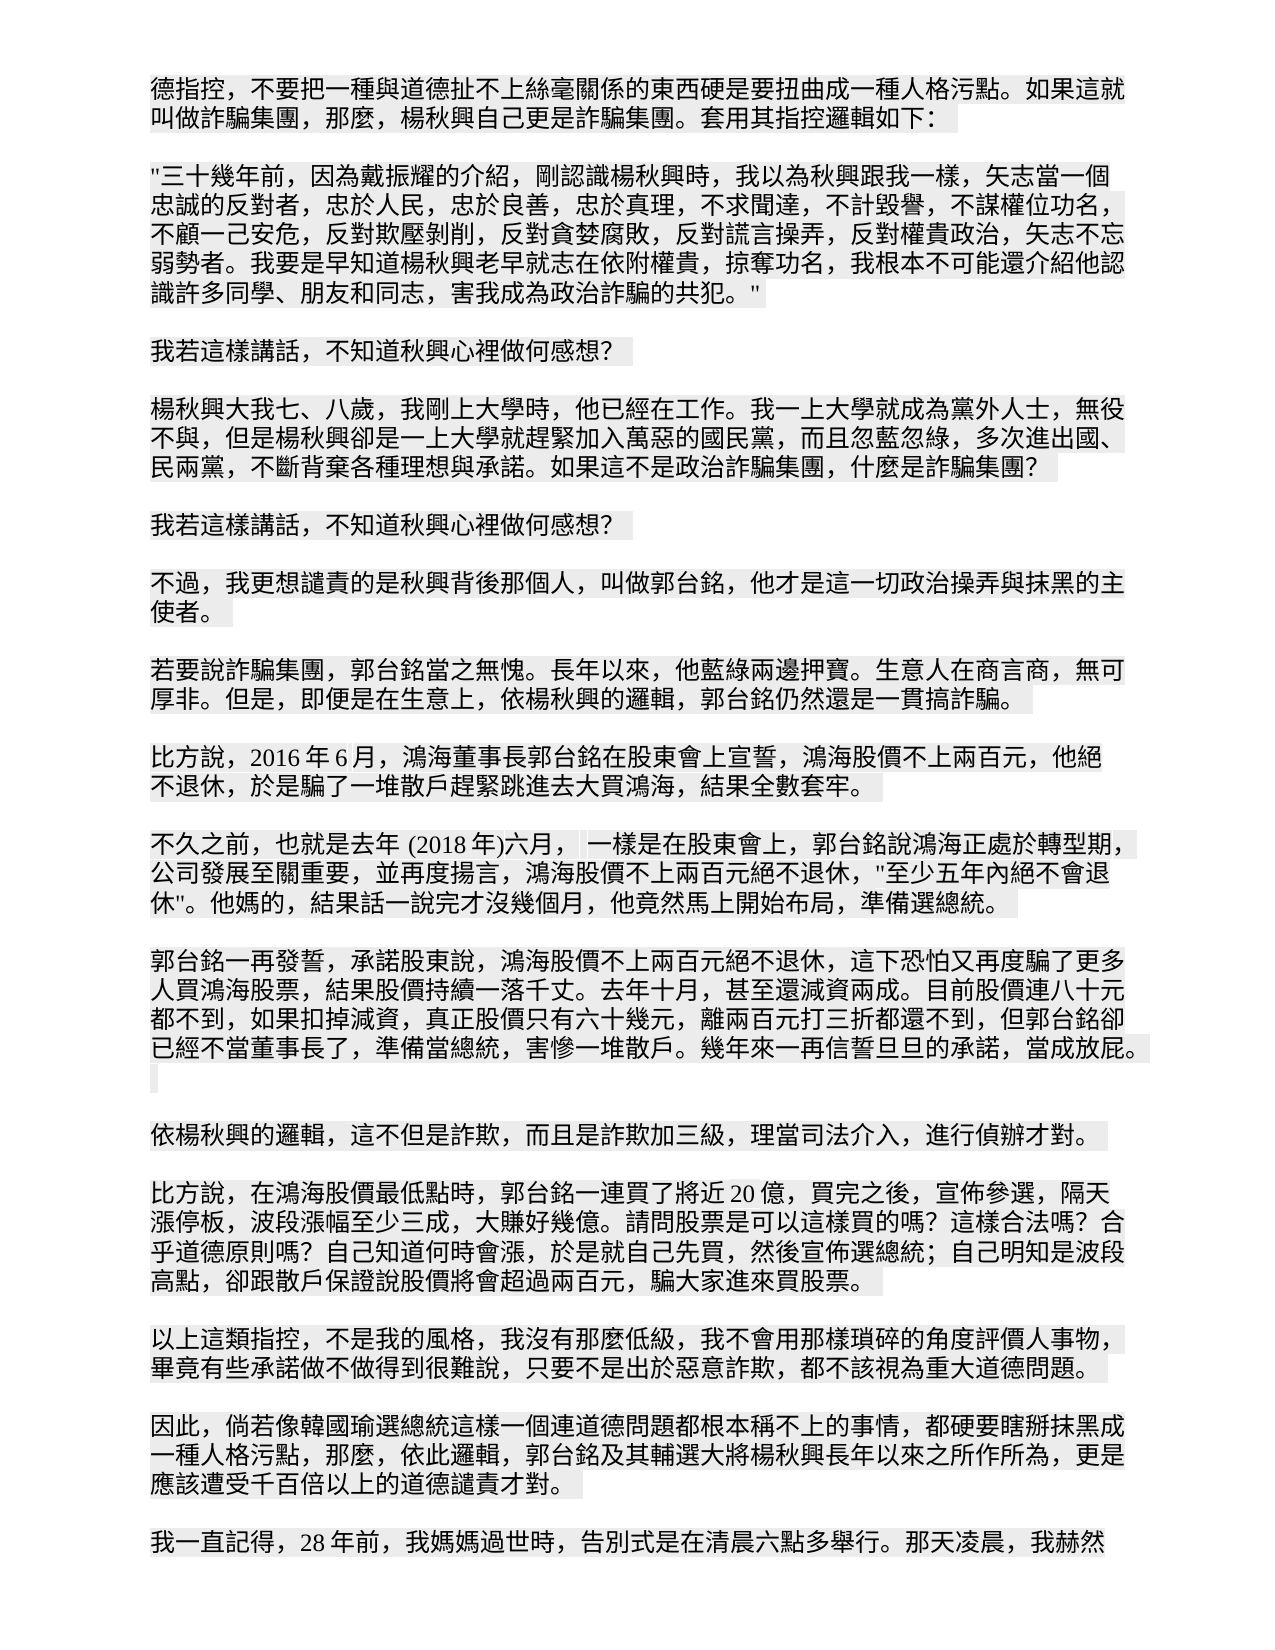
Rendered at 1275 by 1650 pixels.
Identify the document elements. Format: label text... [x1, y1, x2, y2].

text 卡韓政變 (43)：不知道楊秋興心裡做何感想？ 陳真 2019. 05. 15 楊秋興說，如果他早知道韓國瑜要選總統，當初就不會支持他選市長；如今當然更不能支持他選總統，否則就淪為 "詐騙共犯"。 像這樣一種瞎掰指控，也需要澄清與說明嗎？韓國瑜當初選市長時，根本沒有人想理他，因為大家認為他根本不可能當選；在高雄這麼深綠的地方，恐怕連里長都選不上，還想選市長？在當時那樣一種情況下，韓國瑜有可能 "已經決定" 要選總統了嗎？這還用說嗎？ 但是，楊秋興的指控卻故意講得好像韓國瑜未卜先知、早已陰謀計畫好要選總統。這不就是鬼扯蛋嗎？事實上，若不是一枝獨秀、民意超高的支持度，韓國瑜根本不可能會想要選總統。 而且，根據無數民調，既然有超高民意選擇他當總統，那麼，依據民意行事，有何不對？這不就是民主嗎？這跟詐騙扯得上什麼鳥關係？楊秋興不懂詐騙二字的定義嗎？ 就算韓國瑜民調零分，沒有半個人願意選他當總統，他照樣還是可以出來參選不是嗎？選不選得上就由民意來決定，這跟跟詐騙扯得上什麼鳥關係？楊秋興不懂詐騙二字的定義嗎？ 一個人想要支持誰，就儘管去支持，但不要搞抹黑，不要做這種純屬瞎掰、蓄意歪曲的道德指控，不要把一種與道德扯不上絲毫關係的東西硬是要扭曲成一種人格污點。如果這就叫做詐騙集團，那麼，楊秋興自己更是詐騙集團。套用其指控邏輯如下： "三十幾年前，因為戴振耀的介紹，剛認識楊秋興時，我以為秋興跟我一樣，矢志當一個忠誠的反對者，忠於人民，忠於良善，忠於真理，不求聞達，不計毀譽，不謀權位功名，不顧一己安危，反對欺壓剝削，反對貪婪腐敗，反對謊言操弄，反對權貴政治，矢志不忘弱勢者。我要是早知道楊秋興老早就志在依附權貴，掠奪功名，我根本不可能還介紹他認識許多同學、朋友和同志，害我成為政治詐騙的共犯。" 我若這樣講話，不知道秋興心裡做何感想？ 楊秋興大我七、八歲，我剛上大學時，他已經在工作。我一上大學就成為黨外人士，無役不與，但是楊秋興卻是一上大學就趕緊加入萬惡的國民黨，而且忽藍忽綠，多次進出國、民兩黨，不斷背棄各種理想與承諾。如果這不是政治詐騙集團，什麼是詐騙集團？ 我若這樣講話，不知道秋興心裡做何感想？ 不過，我更想譴責的是秋興背後那個人，叫做郭台銘，他才是這一切政治操弄與抹黑的主使者。 若要說詐騙集團，郭台銘當之無愧。長年以來，他藍綠兩邊押寶。生意人在商言商，無可厚非。但是，即便是在生意上，依楊秋興的邏輯，郭台銘仍然還是一貫搞詐騙。 比方說，2016年6月，鴻海董事長郭台銘在股東會上宣誓，鴻海股價不上兩百元，他絕不退休，於是騙了一堆散戶趕緊跳進去大買鴻海，結果全數套牢。 不久之前，也就是去年 (2018年)六月， 一樣是在股東會上，郭台銘說鴻海正處於轉型期，公司發展至關重要，並再度揚言，鴻海股價不上兩百元絕不退休，"至少五年內絕不會退休"。他媽的，結果話一說完才沒幾個月，他竟然馬上開始布局，準備選總統。 郭台銘一再發誓，承諾股東說，鴻海股價不上兩百元絕不退休，這下恐怕又再度騙了更多人買鴻海股票，結果股價持續一落千丈。去年十月，甚至還減資兩成。目前股價連八十元都不到，如果扣掉減資，真正股價只有六十幾元，離兩百元打三折都還不到，但郭台銘卻已經不當董事長了，準備當總統，害慘一堆散戶。幾年來一再信誓旦旦的承諾，當成放屁。 依楊秋興的邏輯，這不但是詐欺，而且是詐欺加三級，理當司法介入，進行偵辦才對。 比方說，在鴻海股價最低點時，郭台銘一連買了將近20億，買完之後，宣佈參選，隔天漲停板，波段漲幅至少三成，大賺好幾億。請問股票是可以這樣買的嗎？這樣合法嗎？合乎道德原則嗎？自己知道何時會漲，於是就自己先買，然後宣佈選總統；自己明知是波段高點，卻跟散戶保證說股價將會超過兩百元，騙大家進來買股票。 以上這類指控，不是我的風格，我沒有那麼低級，我不會用那樣瑣碎的角度評價人事物，畢竟有些承諾做不做得到很難說，只要不是出於惡意詐欺，都不該視為重大道德問題。 因此，倘若像韓國瑜選總統這樣一個連道德問題都根本稱不上的事情，都硬要瞎掰抹黑成一種人格污點，那麼，依此邏輯，郭台銘及其輔選大將楊秋興長年以來之所作所為，更是應該遭受千百倍以上的道德譴責才對。 我一直記得，28年前，我媽媽過世時，告別式是在清晨六點多舉行。那天凌晨，我赫然發現，楊秋興和戴振耀竟然遠從高雄縣跑來台南，兩人就在路邊車內睡覺等天亮，等著時辰一到，給我媽上香鞠躬。 我不認識韓國瑜，卻熟識楊秋興。秋興於我個人，更是有著這樣一種私人恩情，我一世不忘。但是，公歸公，私歸私，是非善惡道理一碼歸一碼；不對的事，即便是親朋好友所為，不對就是不對，不管你的目標多偉大，都無法合理化任何不正當的手段。 [150, 75, 1125, 1557]
